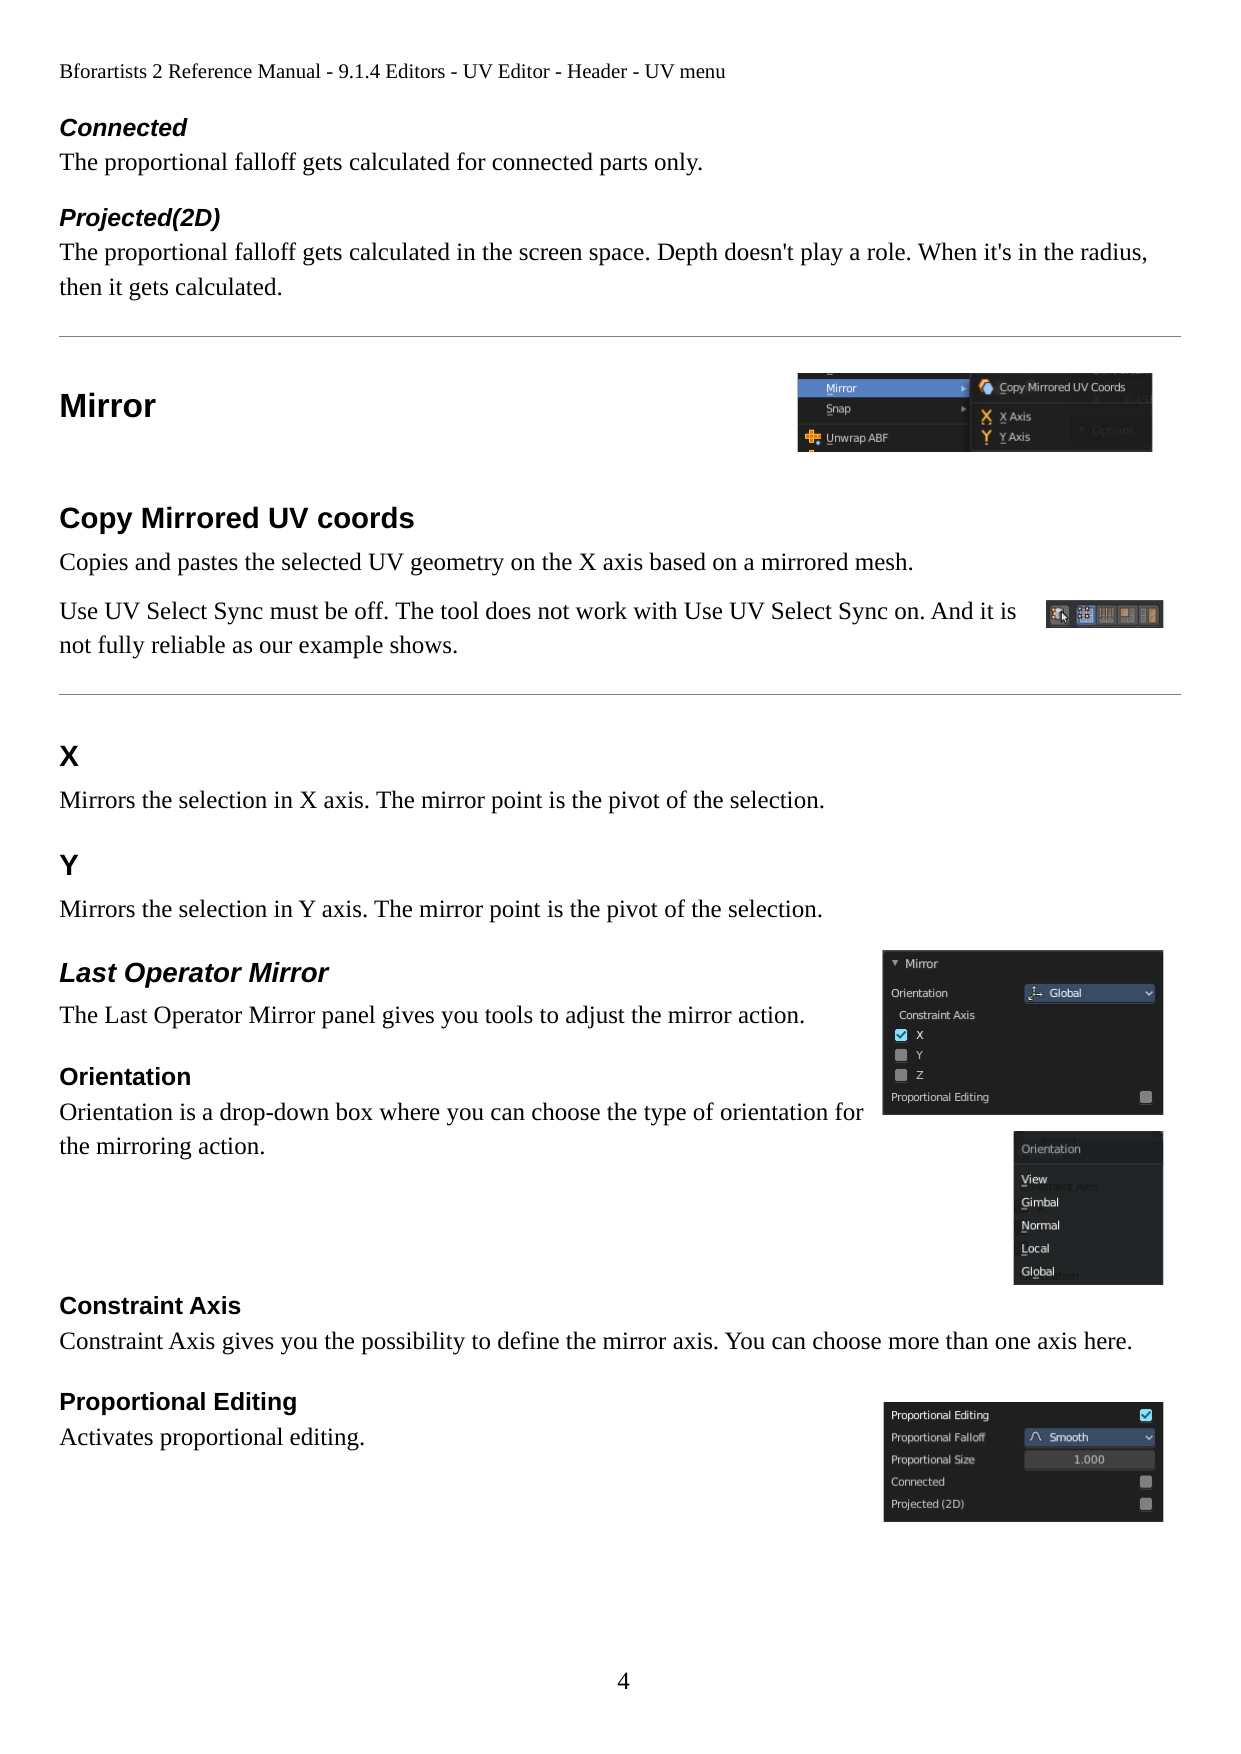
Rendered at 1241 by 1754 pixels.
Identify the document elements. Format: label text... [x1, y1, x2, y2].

text Use UV Select Sync must be off. The tool does not work with Use UV Select Sync on. And it is not fully reliable as our example shows. [59, 596, 1181, 659]
text Copies and pastes the selected UV geometry on the X axis based on a mirrored mesh. [59, 547, 1181, 576]
subtitle Copy Mirrored UV coords [59, 501, 1181, 534]
picture [882, 950, 1164, 1115]
subtitle Connected [59, 113, 1181, 141]
subtitle [1164, 956, 1181, 988]
subtitle Last Operator Mirror [59, 956, 882, 988]
subtitle Constraint Axis [59, 1291, 1181, 1319]
text Mirrors the selection in Y axis. The mirror point is the pivot of the selection. [59, 894, 1181, 923]
subtitle Mirror [59, 386, 797, 425]
subtitle Projected(2D) [59, 203, 1181, 231]
text Activates proportional editing. [59, 1422, 883, 1451]
subtitle X [59, 738, 1181, 772]
text Mirrors the selection in X axis. The mirror point is the pivot of the selection. [59, 785, 1181, 813]
text Orientation is a drop-down box where you can choose the type of orientation for the mirroring action. [59, 1097, 1181, 1160]
text Constraint Axis gives you the possibility to define the mirror axis. You can choose more than one axis here. [59, 1326, 1181, 1354]
picture [1046, 600, 1164, 628]
text The proportional falloff gets calculated for connected parts only. [59, 147, 1181, 176]
picture [797, 373, 1153, 452]
text The Last Operator Mirror panel gives you tools to adjust the mirror action. [59, 1001, 882, 1029]
subtitle [1164, 1062, 1181, 1091]
picture [883, 1402, 1164, 1522]
subtitle [1153, 386, 1181, 425]
picture [1013, 1131, 1164, 1285]
subtitle Y [59, 848, 1181, 882]
text The proportional falloff gets calculated in the screen space. Depth doesn't play a role. When it's in the radius, then it gets calculated. [59, 237, 1181, 301]
subtitle Orientation [59, 1062, 882, 1091]
subtitle Proportional Editing [59, 1387, 1181, 1416]
